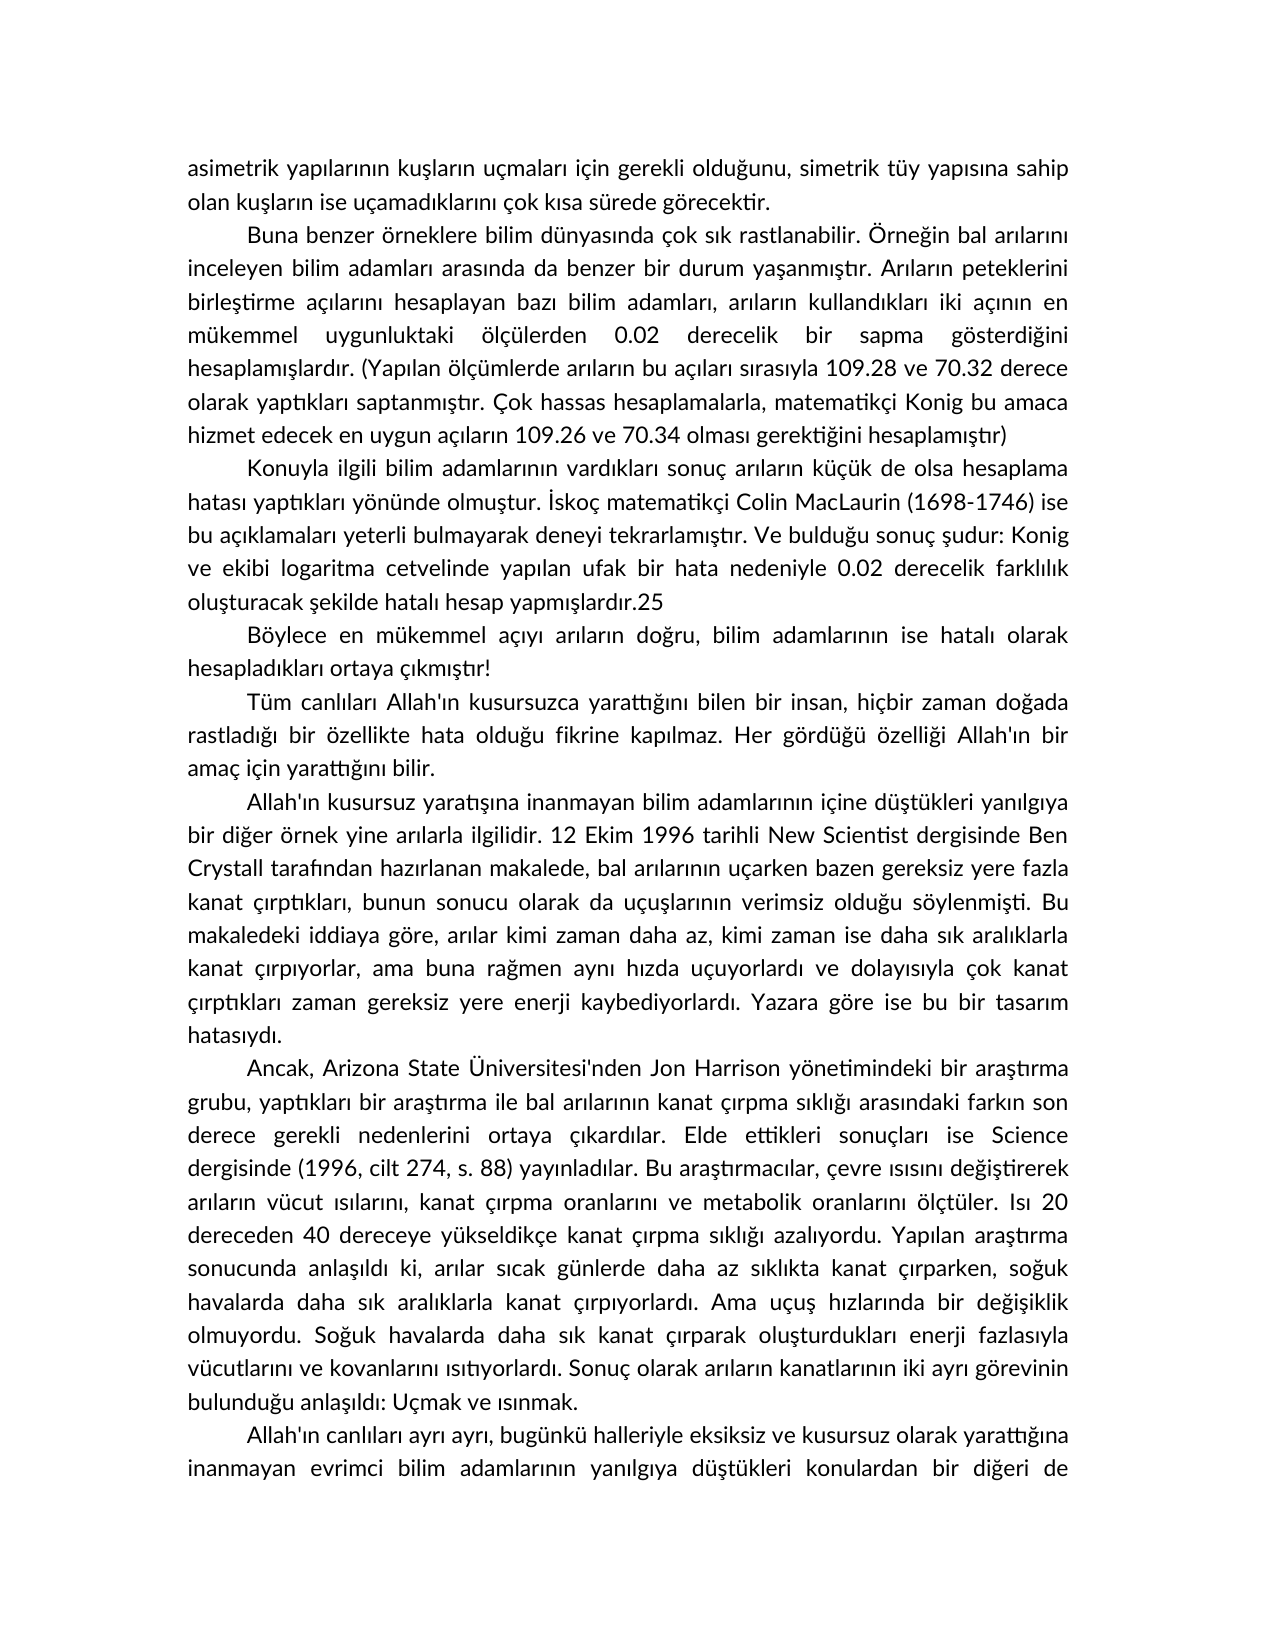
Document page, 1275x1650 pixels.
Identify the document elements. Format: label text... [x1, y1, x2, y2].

text Buna benzer örneklere bilim dünyasında çok sık rastlanabilir. Örneğin bal arılarını inceleyen bilim adamları arasında da benzer bir durum yaşanmıştır. Arıların peteklerini birleştirme açılarını hesaplayan bazı bilim adamları, arıların kullandıkları iki açının en mükemmel uygunluktaki ölçülerden 0.02 derecelik bir sapma gösterdiğini hesaplamışlardır. (Yapılan ölçümlerde arıların bu açıları sırasıyla 109.28 ve 70.32 derece olarak yaptıkları saptanmıştır. Çok hassas hesaplamalarla, matematikçi Konig bu amaca hizmet edecek en uygun açıların 109.26 ve 70.34 olması gerektiğini hesaplamıştır) [187, 217, 1070, 450]
text Konuyla ilgili bilim adamlarının vardıkları sonuç arıların küçük de olsa hesaplama hatası yaptıkları yönünde olmuştur. İskoç matematikçi Colin MacLaurin (1698-1746) ise bu açıklamaları yeterli bulmayarak deneyi tekrarlamıştır. Ve bulduğu sonuç şudur: Konig ve ekibi logaritma cetvelinde yapılan ufak bir hata nedeniyle 0.02 derecelik farklılık oluşturacak şekilde hatalı hesap yapmışlardır.25 [187, 450, 1070, 617]
text Allah'ın kusursuz yaratışına inanmayan bilim adamlarının içine düştükleri yanılgıya bir diğer örnek yine arılarla ilgilidir. 12 Ekim 1996 tarihli New Scientist dergisinde Ben Crystall tarafından hazırlanan makalede, bal arılarının uçarken bazen gereksiz yere fazla kanat çırptıkları, bunun sonucu olarak da uçuşlarının verimsiz olduğu söylenmişti. Bu makaledeki iddiaya göre, arılar kimi zaman daha az, kimi zaman ise daha sık aralıklarla kanat çırpıyorlar, ama buna rağmen aynı hızda uçuyorlardı ve dolayısıyla çok kanat çırptıkları zaman gereksiz yere enerji kaybediyorlardı. Yazara göre ise bu bir tasarım hatasıydı. [187, 783, 1070, 1050]
text Böylece en mükemmel açıyı arıların doğru, bilim adamlarının ise hatalı olarak hesapladıkları ortaya çıkmıştır! [187, 617, 1070, 683]
text Allah'ın canlıları ayrı ayrı, bugünkü halleriyle eksiksiz ve kusursuz olarak yarattığına inanmayan evrimci bilim adamlarının yanılgıya düştükleri konulardan bir diğeri de [187, 1417, 1070, 1483]
text asimetrik yapılarının kuşların uçmaları için gerekli olduğunu, simetrik tüy yapısına sahip olan kuşların ise uçamadıklarını çok kısa sürede görecektir. [187, 150, 1070, 217]
text Ancak, Arizona State Üniversitesi'nden Jon Harrison yönetimindeki bir araştırma grubu, yaptıkları bir araştırma ile bal arılarının kanat çırpma sıklığı arasındaki farkın son derece gerekli nedenlerini ortaya çıkardılar. Elde ettikleri sonuçları ise Science dergisinde (1996, cilt 274, s. 88) yayınladılar. Bu araştırmacılar, çevre ısısını değiştirerek arıların vücut ısılarını, kanat çırpma oranlarını ve metabolik oranlarını ölçtüler. Isı 20 dereceden 40 dereceye yükseldikçe kanat çırpma sıklığı azalıyordu. Yapılan araştırma sonucunda anlaşıldı ki, arılar sıcak günlerde daha az sıklıkta kanat çırparken, soğuk havalarda daha sık aralıklarla kanat çırpıyorlardı. Ama uçuş hızlarında bir değişiklik olmuyordu. Soğuk havalarda daha sık kanat çırparak oluşturdukları enerji fazlasıyla vücutlarını ve kovanlarını ısıtıyorlardı. Sonuç olarak arıların kanatlarının iki ayrı görevinin bulunduğu anlaşıldı: Uçmak ve ısınmak. [187, 1050, 1070, 1417]
text Tüm canlıları Allah'ın kusursuzca yarattığını bilen bir insan, hiçbir zaman doğada rastladığı bir özellikte hata olduğu fikrine kapılmaz. Her gördüğü özelliği Allah'ın bir amaç için yarattığını bilir. [187, 683, 1070, 783]
